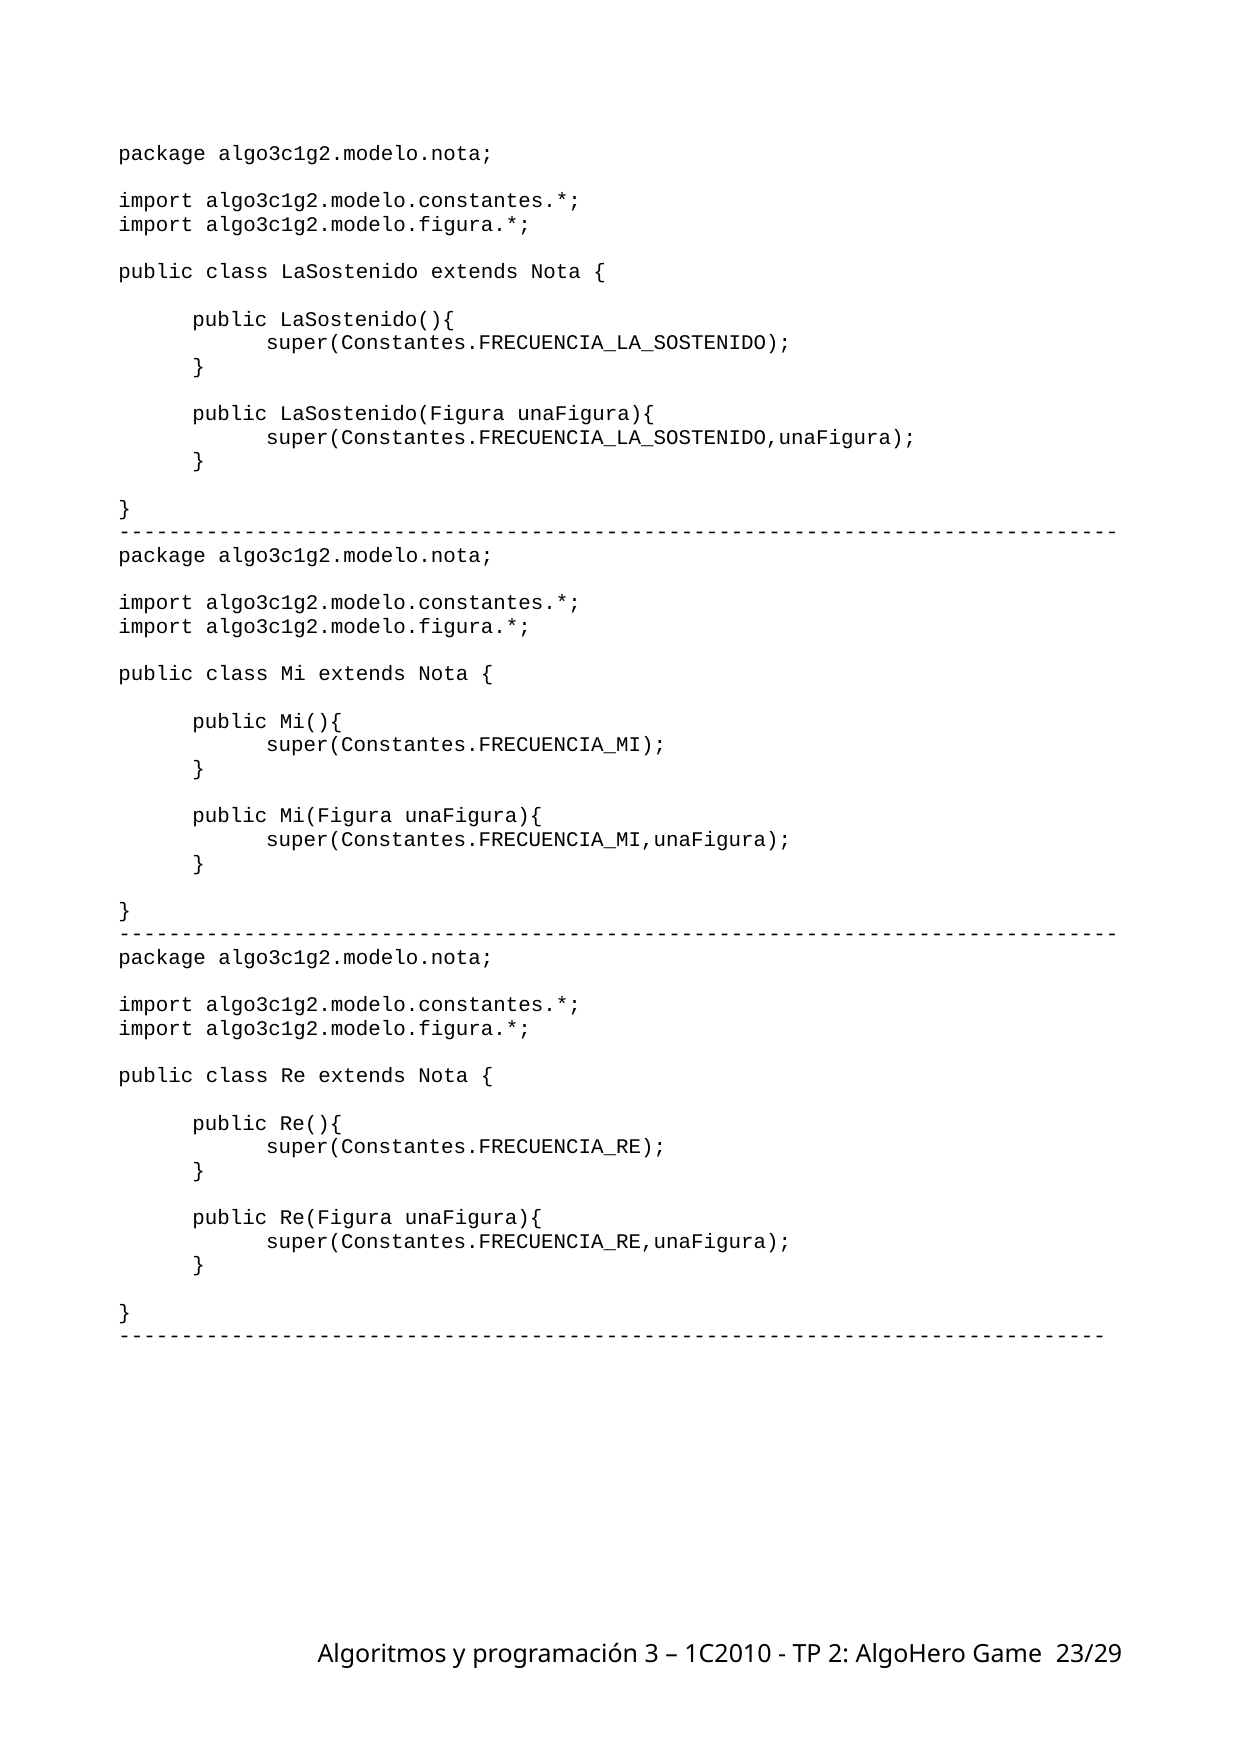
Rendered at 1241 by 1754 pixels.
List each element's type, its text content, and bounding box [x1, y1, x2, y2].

text super(Constantes.FRECUENCIA_RE); [118, 1136, 1122, 1160]
text package algo3c1g2.modelo.nota; [118, 545, 1122, 569]
text -------------------------------------------------------------------------------- [118, 923, 1122, 947]
text package algo3c1g2.modelo.nota; [118, 143, 1122, 167]
text public class Mi extends Nota { [118, 663, 1122, 687]
text public Mi(Figura unaFigura){ [118, 805, 1122, 829]
text public LaSostenido(){ [118, 309, 1122, 332]
text public LaSostenido(Figura unaFigura){ [118, 403, 1122, 427]
text ------------------------------------------------------------------------------- [118, 1325, 1122, 1349]
text public class LaSostenido extends Nota { [118, 261, 1122, 285]
text import algo3c1g2.modelo.constantes.*; [118, 190, 1122, 214]
text } [118, 900, 1122, 923]
text import algo3c1g2.modelo.constantes.*; [118, 592, 1122, 616]
text public Mi(){ [118, 711, 1122, 734]
text } [118, 1160, 1122, 1183]
text -------------------------------------------------------------------------------- [118, 521, 1122, 545]
text public Re(Figura unaFigura){ [118, 1207, 1122, 1231]
text } [118, 1254, 1122, 1278]
text } [118, 356, 1122, 379]
text super(Constantes.FRECUENCIA_RE,unaFigura); [118, 1231, 1122, 1254]
text public Re(){ [118, 1113, 1122, 1136]
text public class Re extends Nota { [118, 1065, 1122, 1089]
text super(Constantes.FRECUENCIA_LA_SOSTENIDO,unaFigura); [118, 427, 1122, 451]
text package algo3c1g2.modelo.nota; [118, 947, 1122, 971]
text import algo3c1g2.modelo.figura.*; [118, 214, 1122, 238]
text super(Constantes.FRECUENCIA_LA_SOSTENIDO); [118, 332, 1122, 356]
text } [118, 498, 1122, 521]
text import algo3c1g2.modelo.figura.*; [118, 1018, 1122, 1042]
text } [118, 852, 1122, 876]
text } [118, 451, 1122, 474]
text } [118, 1302, 1122, 1325]
text import algo3c1g2.modelo.constantes.*; [118, 994, 1122, 1018]
text } [118, 758, 1122, 782]
text super(Constantes.FRECUENCIA_MI,unaFigura); [118, 829, 1122, 852]
text import algo3c1g2.modelo.figura.*; [118, 616, 1122, 640]
text super(Constantes.FRECUENCIA_MI); [118, 734, 1122, 758]
